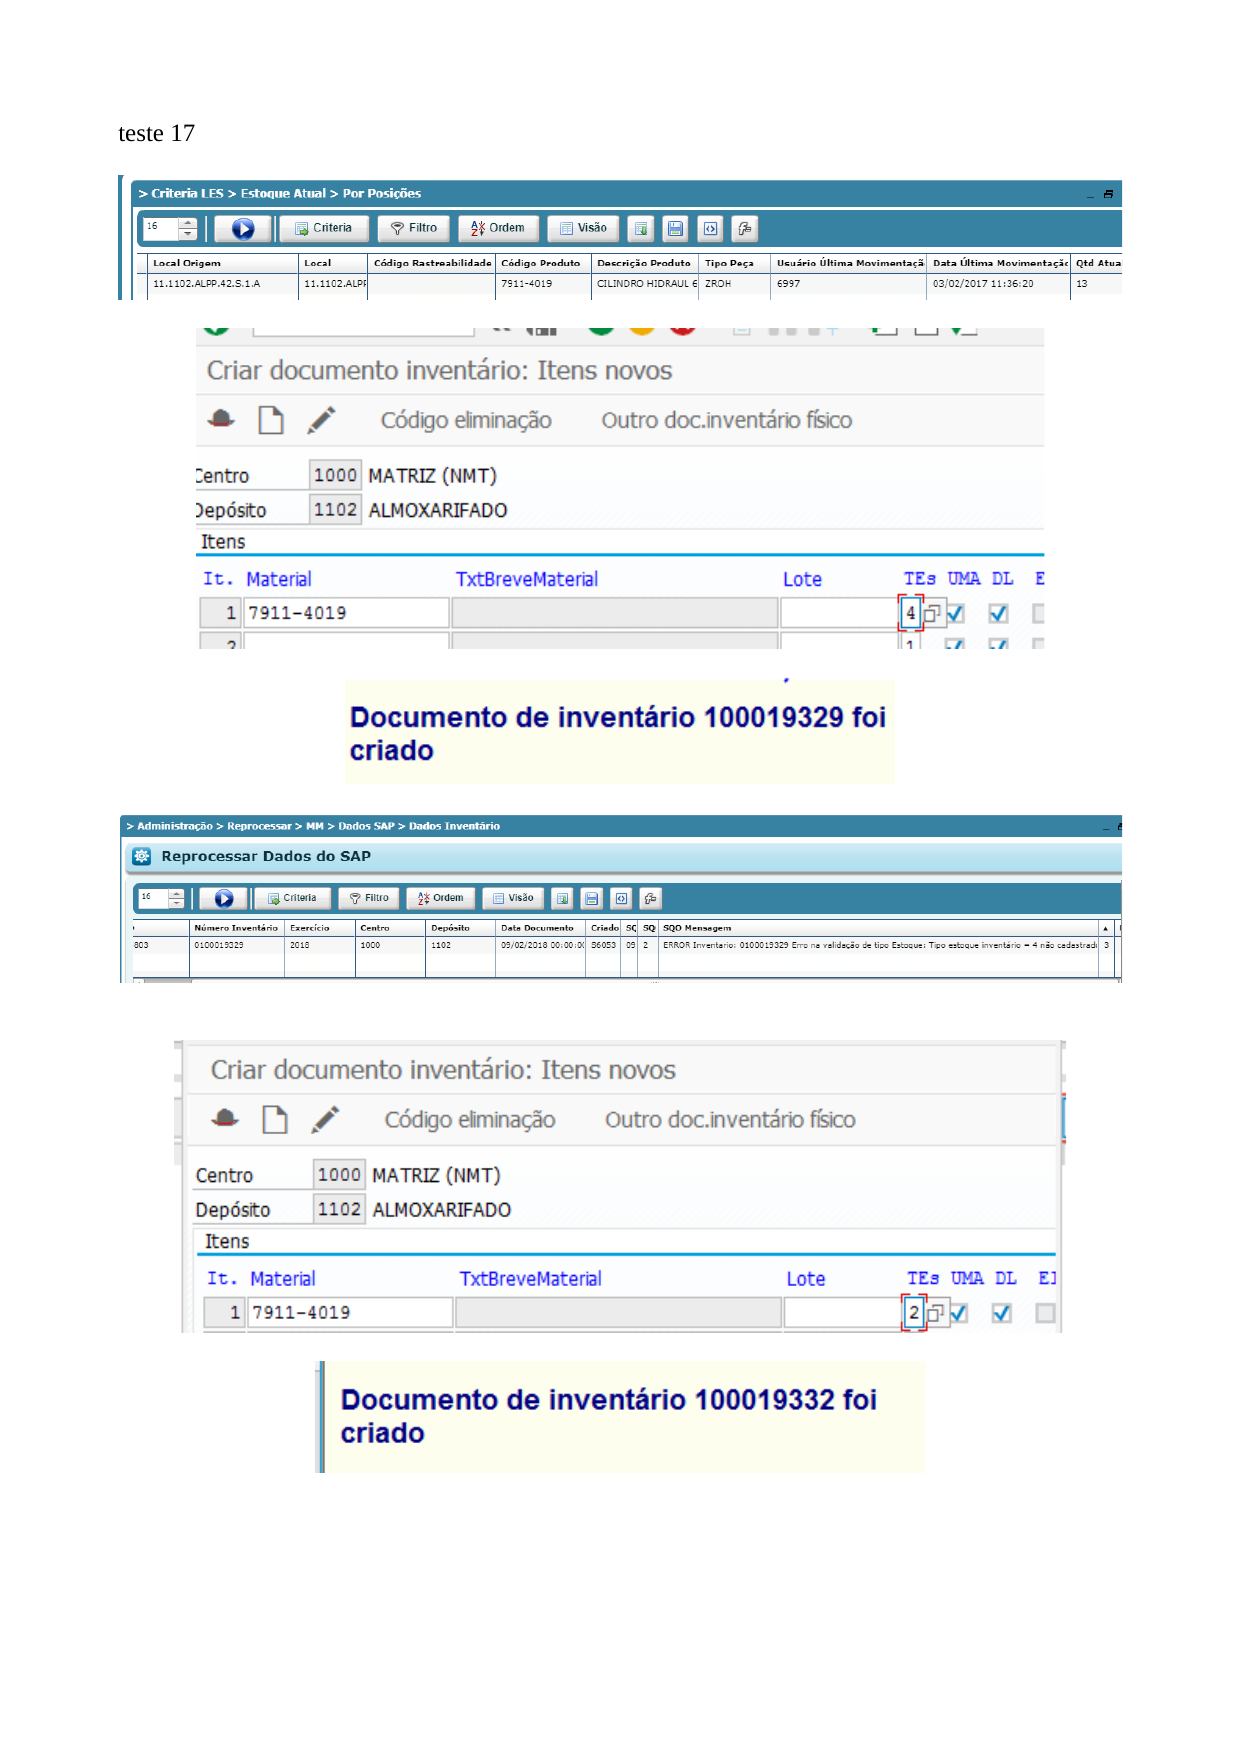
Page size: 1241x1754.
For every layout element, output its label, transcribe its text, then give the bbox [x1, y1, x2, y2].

text teste 17 [118, 118, 1122, 147]
picture [314, 1361, 926, 1473]
picture [345, 677, 895, 784]
picture [174, 1040, 1067, 1333]
picture [196, 557, 1045, 649]
picture [118, 175, 1123, 300]
picture [196, 328, 1045, 553]
picture [118, 812, 1123, 983]
